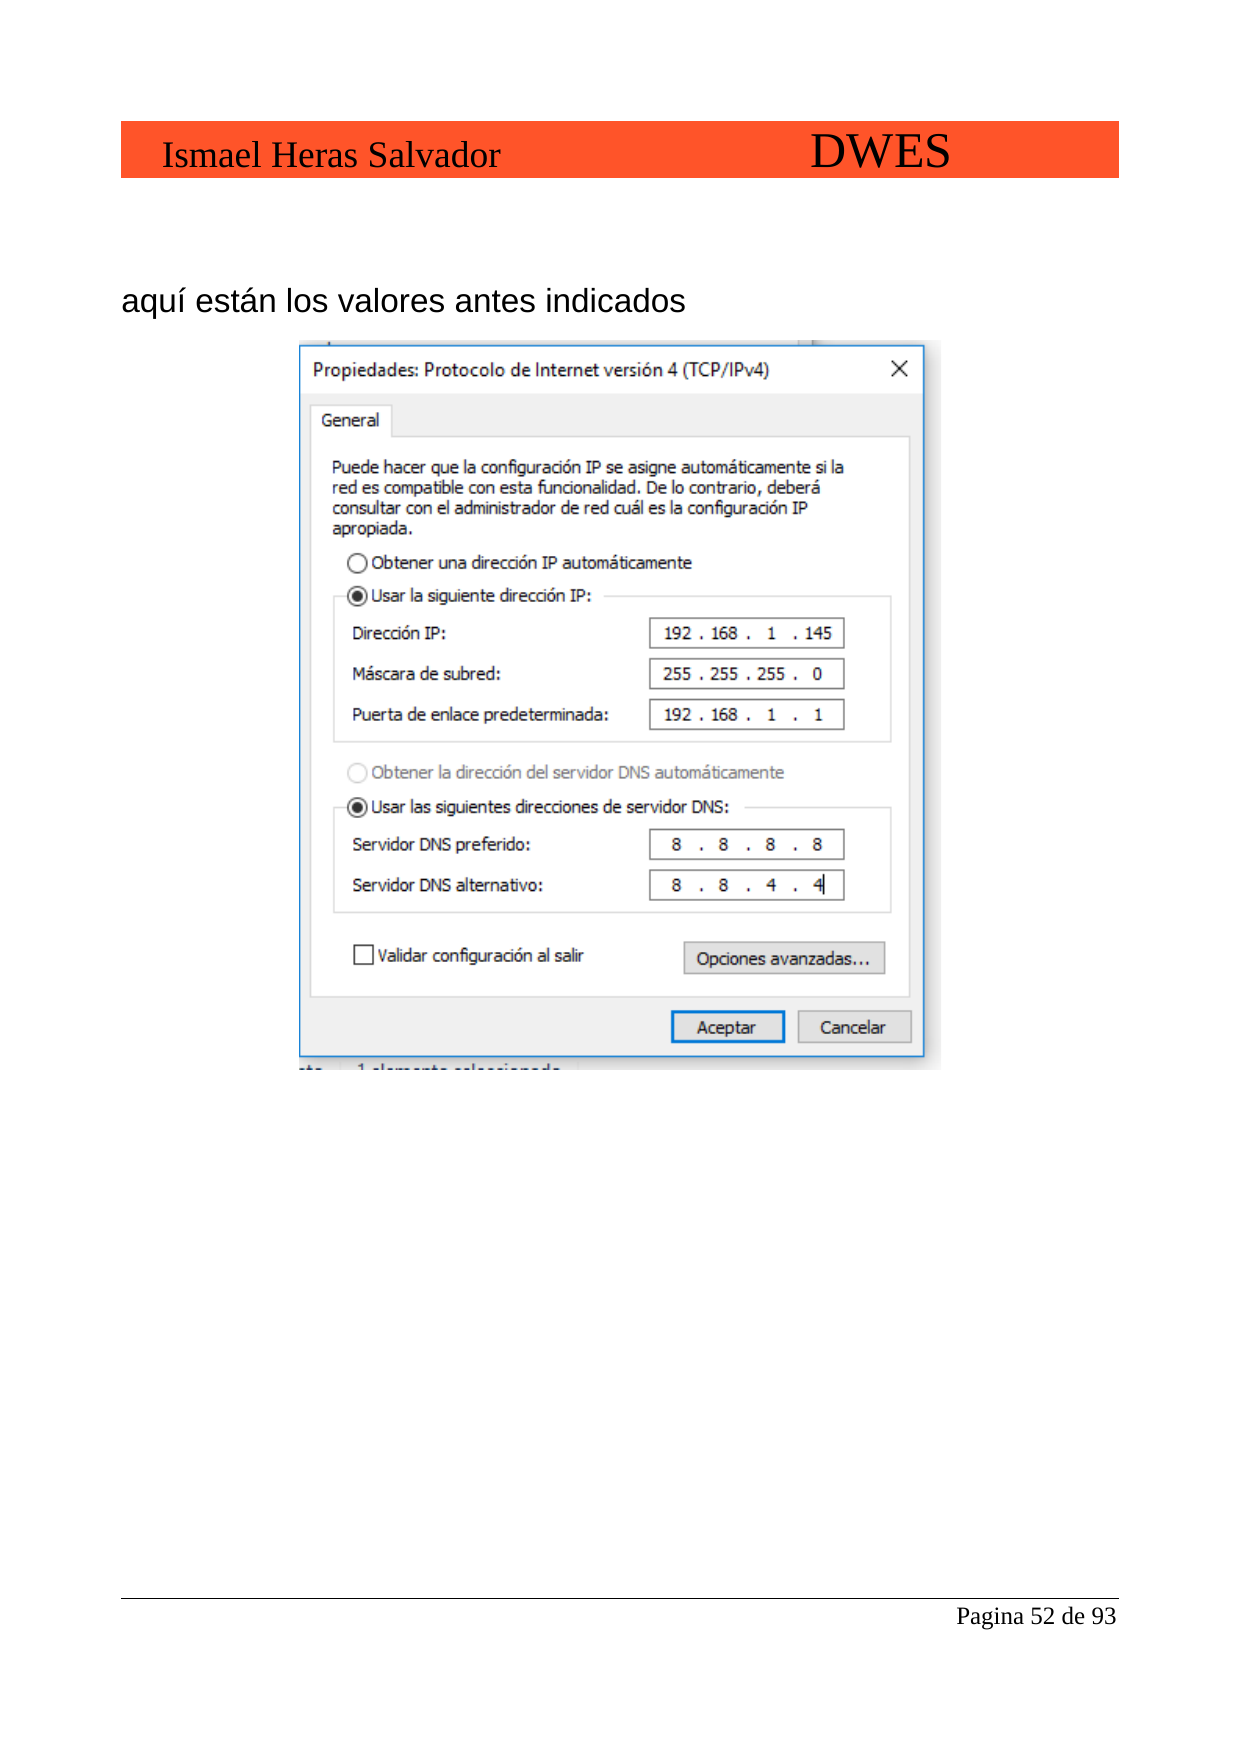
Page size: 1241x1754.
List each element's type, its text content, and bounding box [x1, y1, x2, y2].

text aquí están los valores antes indicados [121, 281, 1119, 320]
picture [299, 340, 942, 1070]
